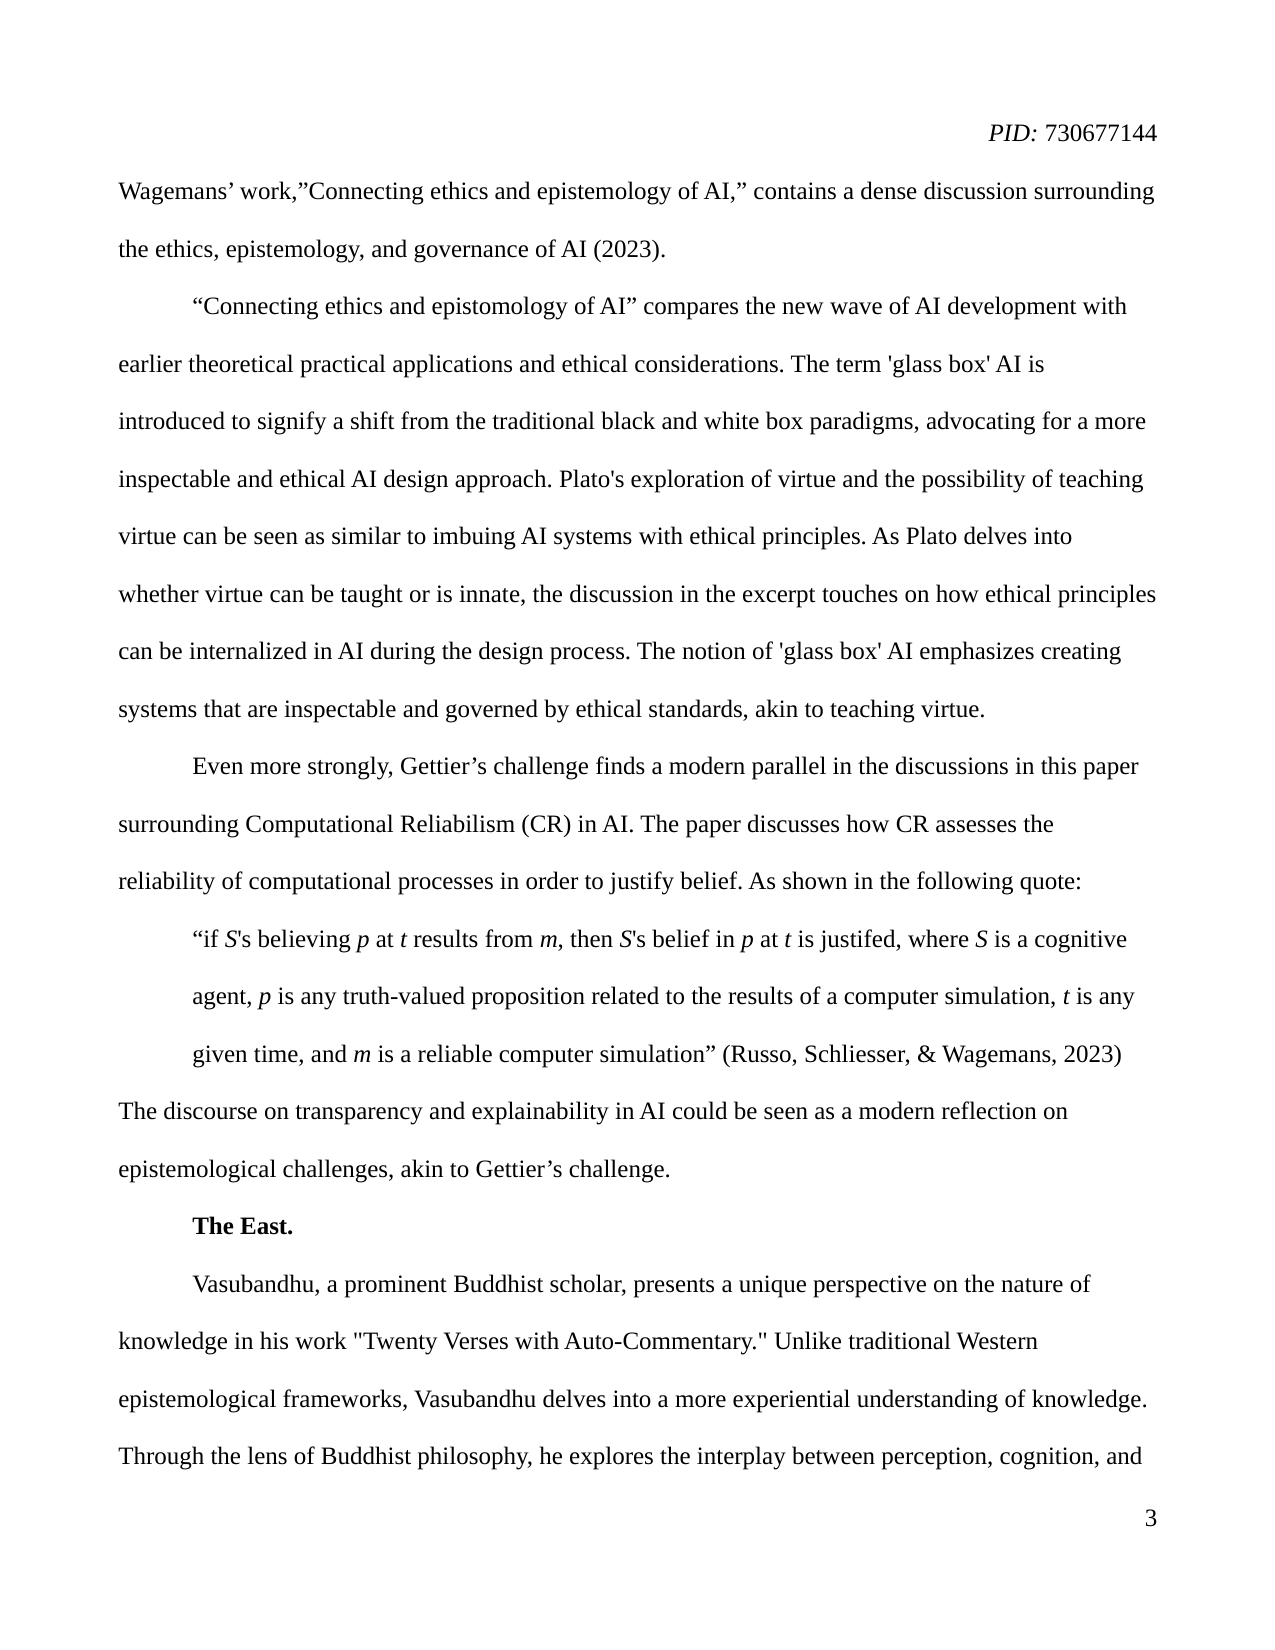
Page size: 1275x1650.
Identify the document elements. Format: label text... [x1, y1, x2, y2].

text “Connecting ethics and epistomology of AI” compares the new wave of AI development with earlier theoretical practical applications and ethical considerations. The term 'glass box' AI is introduced to signify a shift from the traditional black and white box paradigms, advocating for a more inspectable and ethical AI design approach. Plato's exploration of virtue and the possibility of teaching virtue can be seen as similar to imbuing AI systems with ethical principles. As Plato delves into whether virtue can be taught or is innate, the discussion in the excerpt touches on how ethical principles can be internalized in AI during the design process. The notion of 'glass box' AI emphasizes creating systems that are inspectable and governed by ethical standards, akin to teaching virtue. [118, 291, 1157, 723]
text Even more strongly, Gettier’s challenge finds a modern parallel in the discussions in this paper surrounding Computational Reliabilism (CR) in AI. The paper discusses how CR assesses the reliability of computational processes in order to justify belief. As shown in the following quote: [118, 751, 1157, 895]
text “if S's believing p at t results from m, then S's belief in p at t is justifed, where S is a cognitive agent, p is any truth‐valued proposition related to the results of a computer simulation, t is any given time, and m is a reliable computer simulation” (Russo, Schliesser, & Wagemans, 2023) [118, 924, 1157, 1068]
text The East. [118, 1211, 1157, 1240]
text Wagemans’ work,”Connecting ethics and epistemology of AI,” contains a dense discussion surrounding the ethics, epistemology, and governance of AI (2023). [118, 176, 1157, 263]
text The discourse on transparency and explainability in AI could be seen as a modern reflection on epistemological challenges, akin to Gettier’s challenge. [118, 1096, 1157, 1183]
text Vasubandhu, a prominent Buddhist scholar, presents a unique perspective on the nature of knowledge in his work "Twenty Verses with Auto-Commentary." Unlike traditional Western epistemological frameworks, Vasubandhu delves into a more experiential understanding of knowledge. Through the lens of Buddhist philosophy, he explores the interplay between perception, cognition, and [118, 1269, 1157, 1470]
